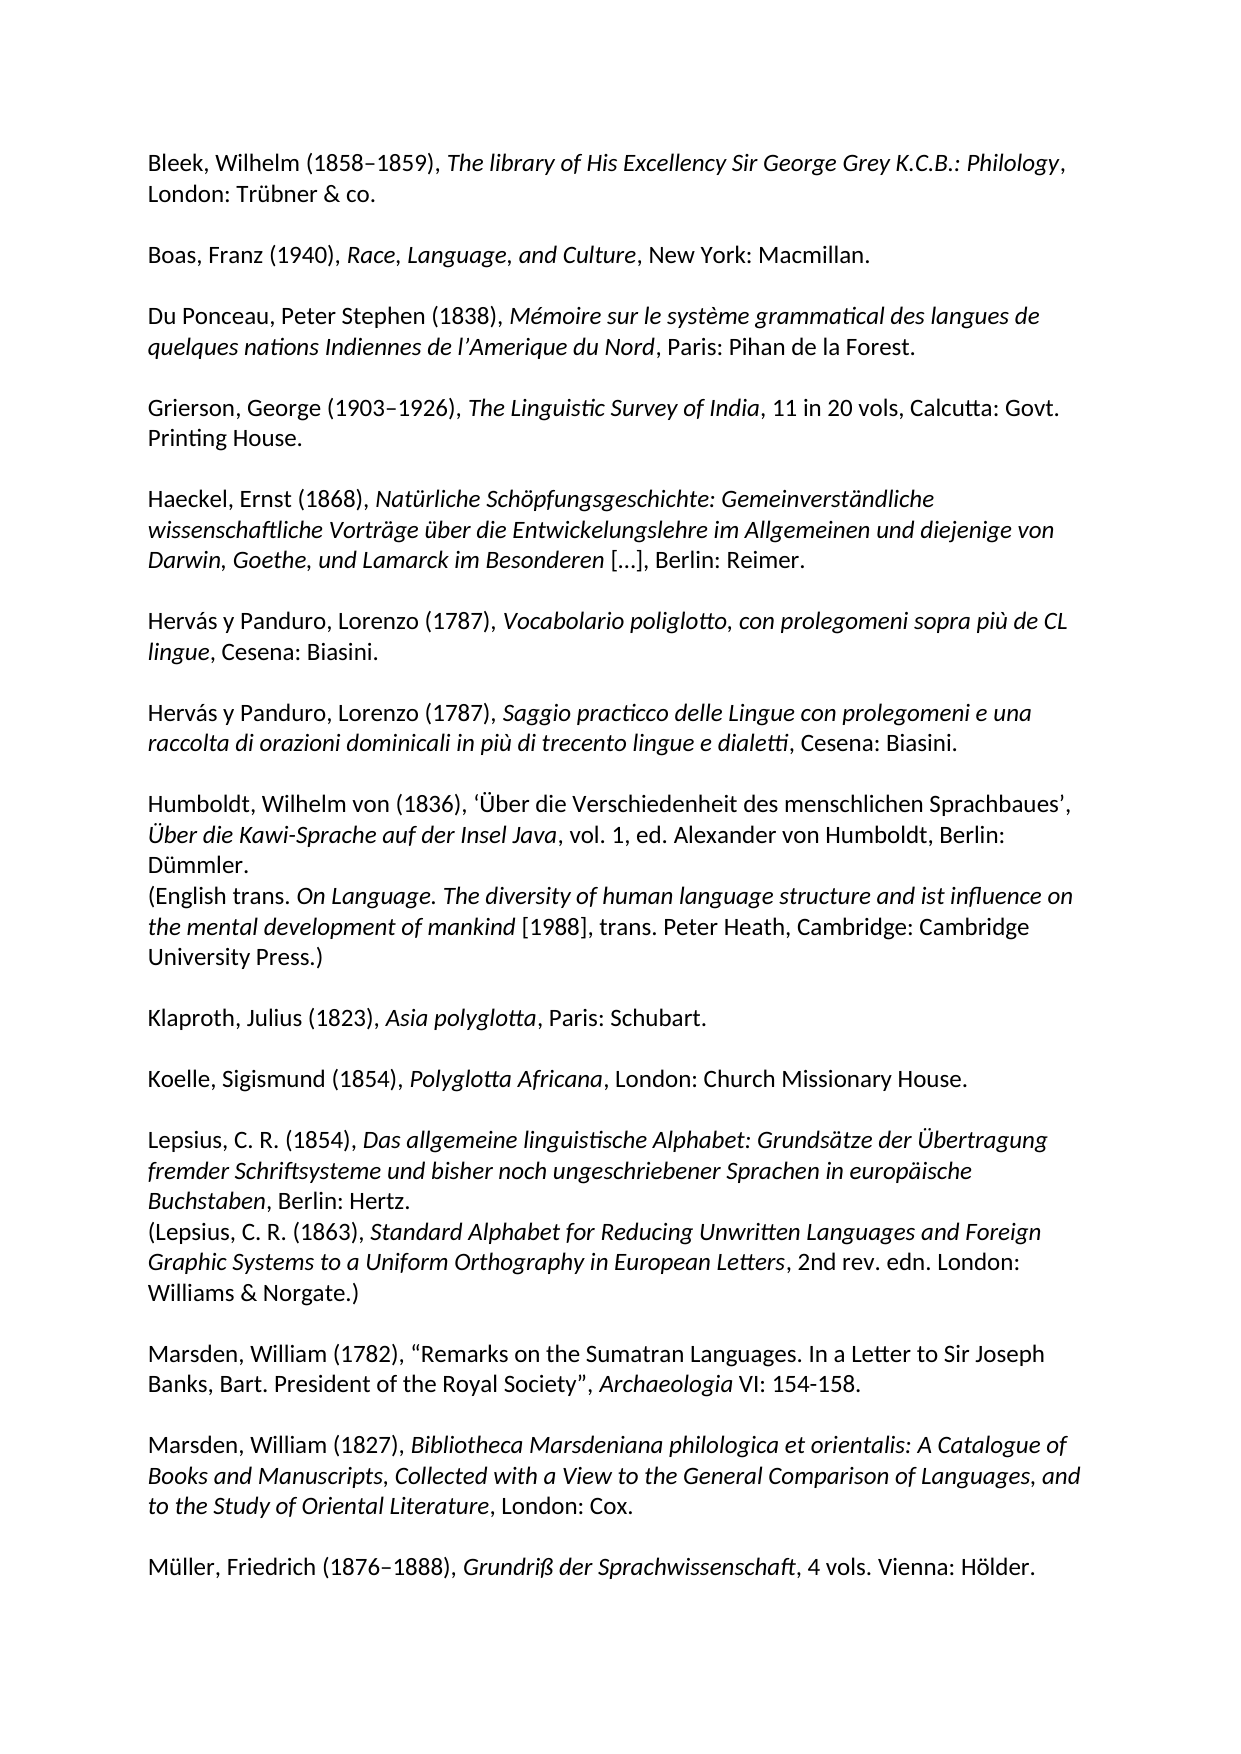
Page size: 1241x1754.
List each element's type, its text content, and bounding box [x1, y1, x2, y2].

text Koelle, Sigismund (1854), Polyglotta Africana, London: Church Missionary House. [148, 1063, 1093, 1094]
text Haeckel, Ernst (1868), Natürliche Schöpfungsgeschichte: Gemeinverständliche wissenschaftliche Vorträge über die Entwickelungslehre im Allgemeinen und diejenige von Darwin, Goethe, und Lamarck im Besonderen […], Berlin: Reimer. [148, 483, 1093, 575]
text Humboldt, Wilhelm von (1836), ‘Über die Verschiedenheit des menschlichen Sprachbaues’, Über die Kawi-Sprache auf der Insel Java, vol. 1, ed. Alexander von Humboldt, Berlin: Dümmler. (English trans. On Language. The diversity of human language structure and ist influence on the mental development of mankind [1988], trans. Peter Heath, Cambridge: Cambridge University Press.) [148, 788, 1093, 972]
text Müller, Friedrich (1876–1888), Grundriß der Sprachwissenschaft, 4 vols. Vienna: Hölder. [148, 1552, 1093, 1582]
text Marsden, William (1782), “Remarks on the Sumatran Languages. In a Letter to Sir Joseph Banks, Bart. President of the Royal Society”, Archaeologia VI: 154-158. [148, 1338, 1093, 1399]
text Grierson, George (1903–1926), The Linguistic Survey of India, 11 in 20 vols, Calcutta: Govt. Printing House. [148, 392, 1093, 453]
text Du Ponceau, Peter Stephen (1838), Mémoire sur le système grammatical des langues de quelques nations Indiennes de l’Amerique du Nord, Paris: Pihan de la Forest. [148, 300, 1093, 361]
text Bleek, Wilhelm (1858–1859), The library of His Excellency Sir George Grey K.C.B.: Philology, London: Trübner & co. [148, 148, 1093, 209]
text Lepsius, C. R. (1854), Das allgemeine linguistische Alphabet: Grundsätze der Übertragung fremder Schriftsysteme und bisher noch ungeschriebener Sprachen in europäische Buchstaben, Berlin: Hertz. (Lepsius, C. R. (1863), Standard Alphabet for Reducing Unwritten Languages and Foreign Graphic Systems to a Uniform Orthography in European Letters, 2nd rev. edn. London: Williams & Norgate.) [148, 1124, 1093, 1307]
text Klaproth, Julius (1823), Asia polyglotta, Paris: Schubart. [148, 1002, 1093, 1033]
text Hervás y Panduro, Lorenzo (1787), Vocabolario poliglotto, con prolegomeni sopra più de CL lingue, Cesena: Biasini. [148, 605, 1093, 666]
text Hervás y Panduro, Lorenzo (1787), Saggio practicco delle Lingue con prolegomeni e una raccolta di orazioni dominicali in più di trecento lingue e dialetti, Cesena: Biasini. [148, 697, 1093, 758]
text Boas, Franz (1940), Race, Language, and Culture, New York: Macmillan. [148, 239, 1093, 270]
text Marsden, William (1827), Bibliotheca Marsdeniana philologica et orientalis: A Catalogue of Books and Manuscripts, Collected with a View to the General Comparison of Languages, and to the Study of Oriental Literature, London: Cox. [148, 1429, 1093, 1521]
